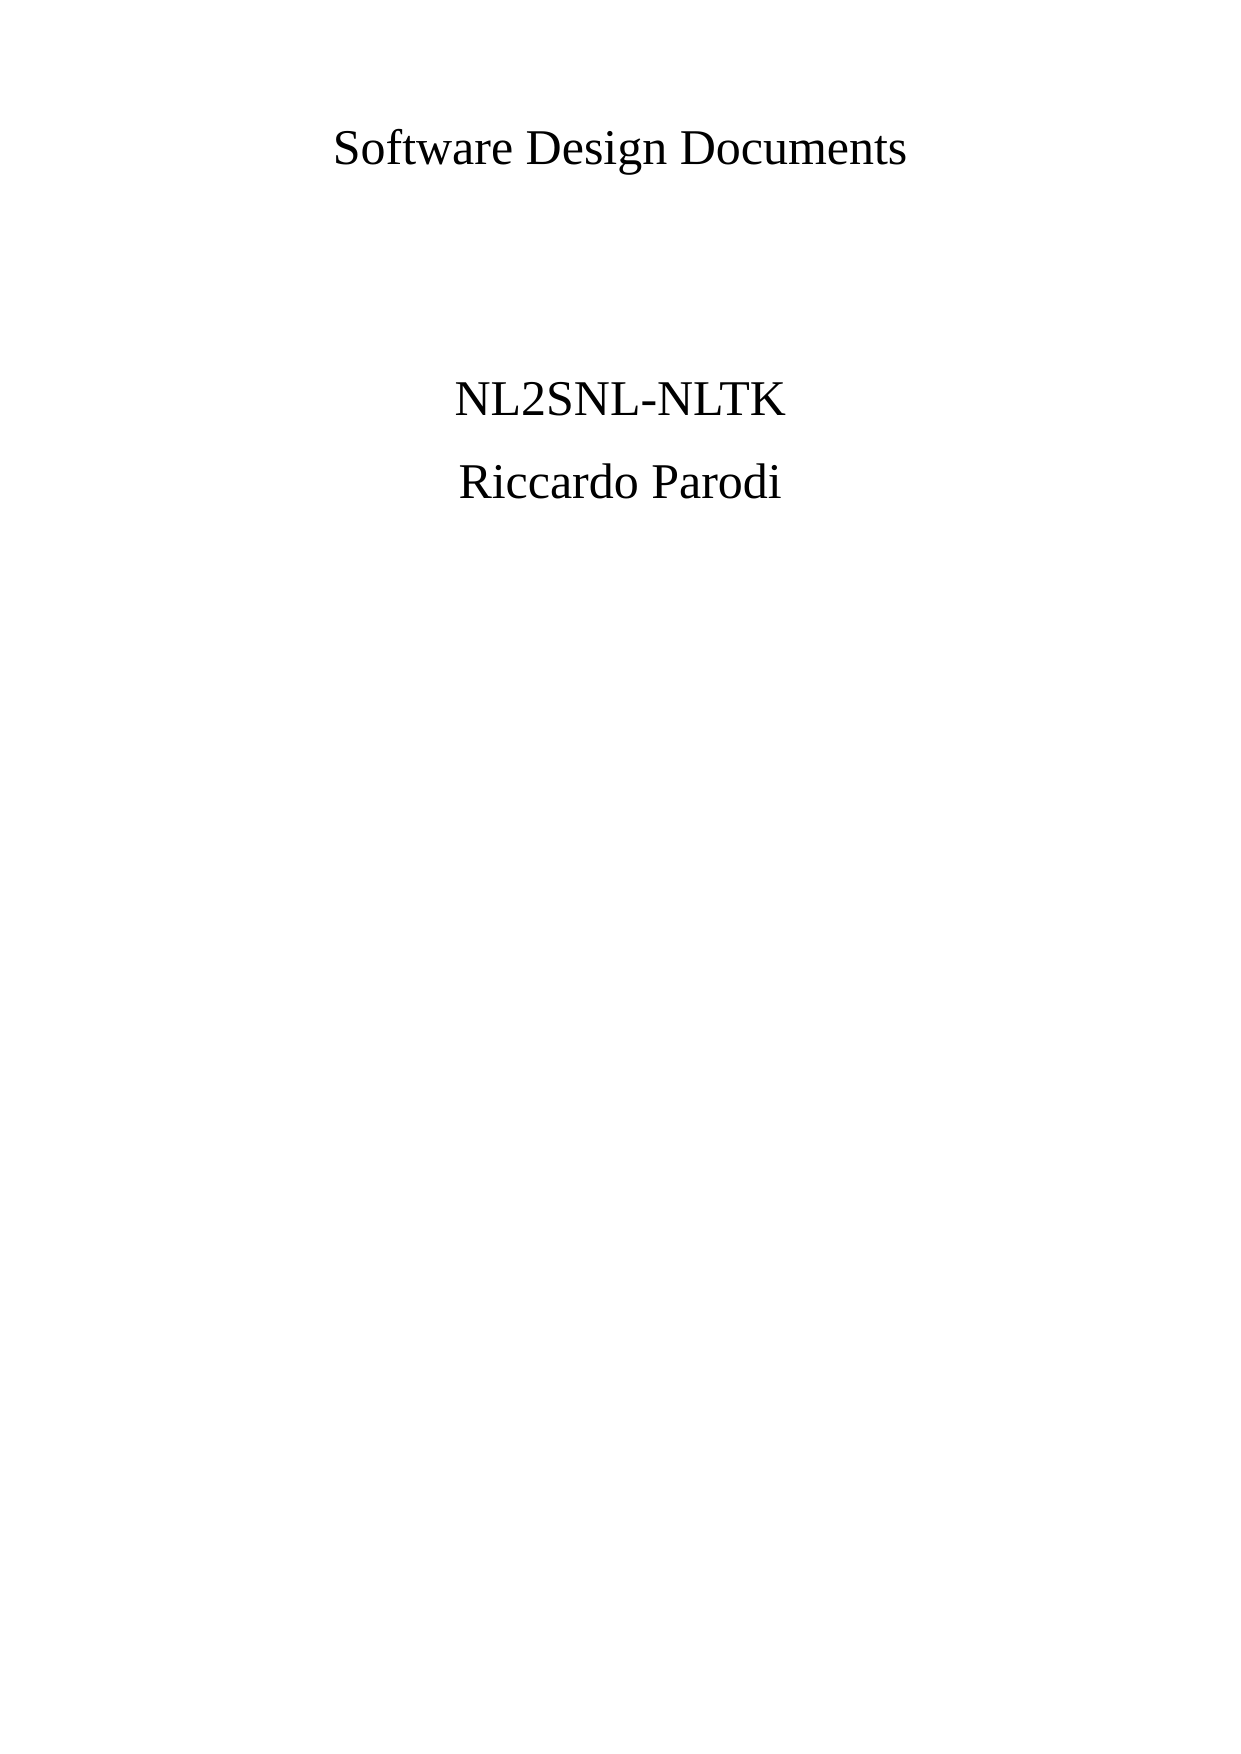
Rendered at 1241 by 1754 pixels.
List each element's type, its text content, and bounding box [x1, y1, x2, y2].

text NL2SNL-NLTK [118, 369, 1122, 426]
text Riccardo Parodi [118, 452, 1122, 510]
text Software Design Documents [118, 118, 1122, 176]
